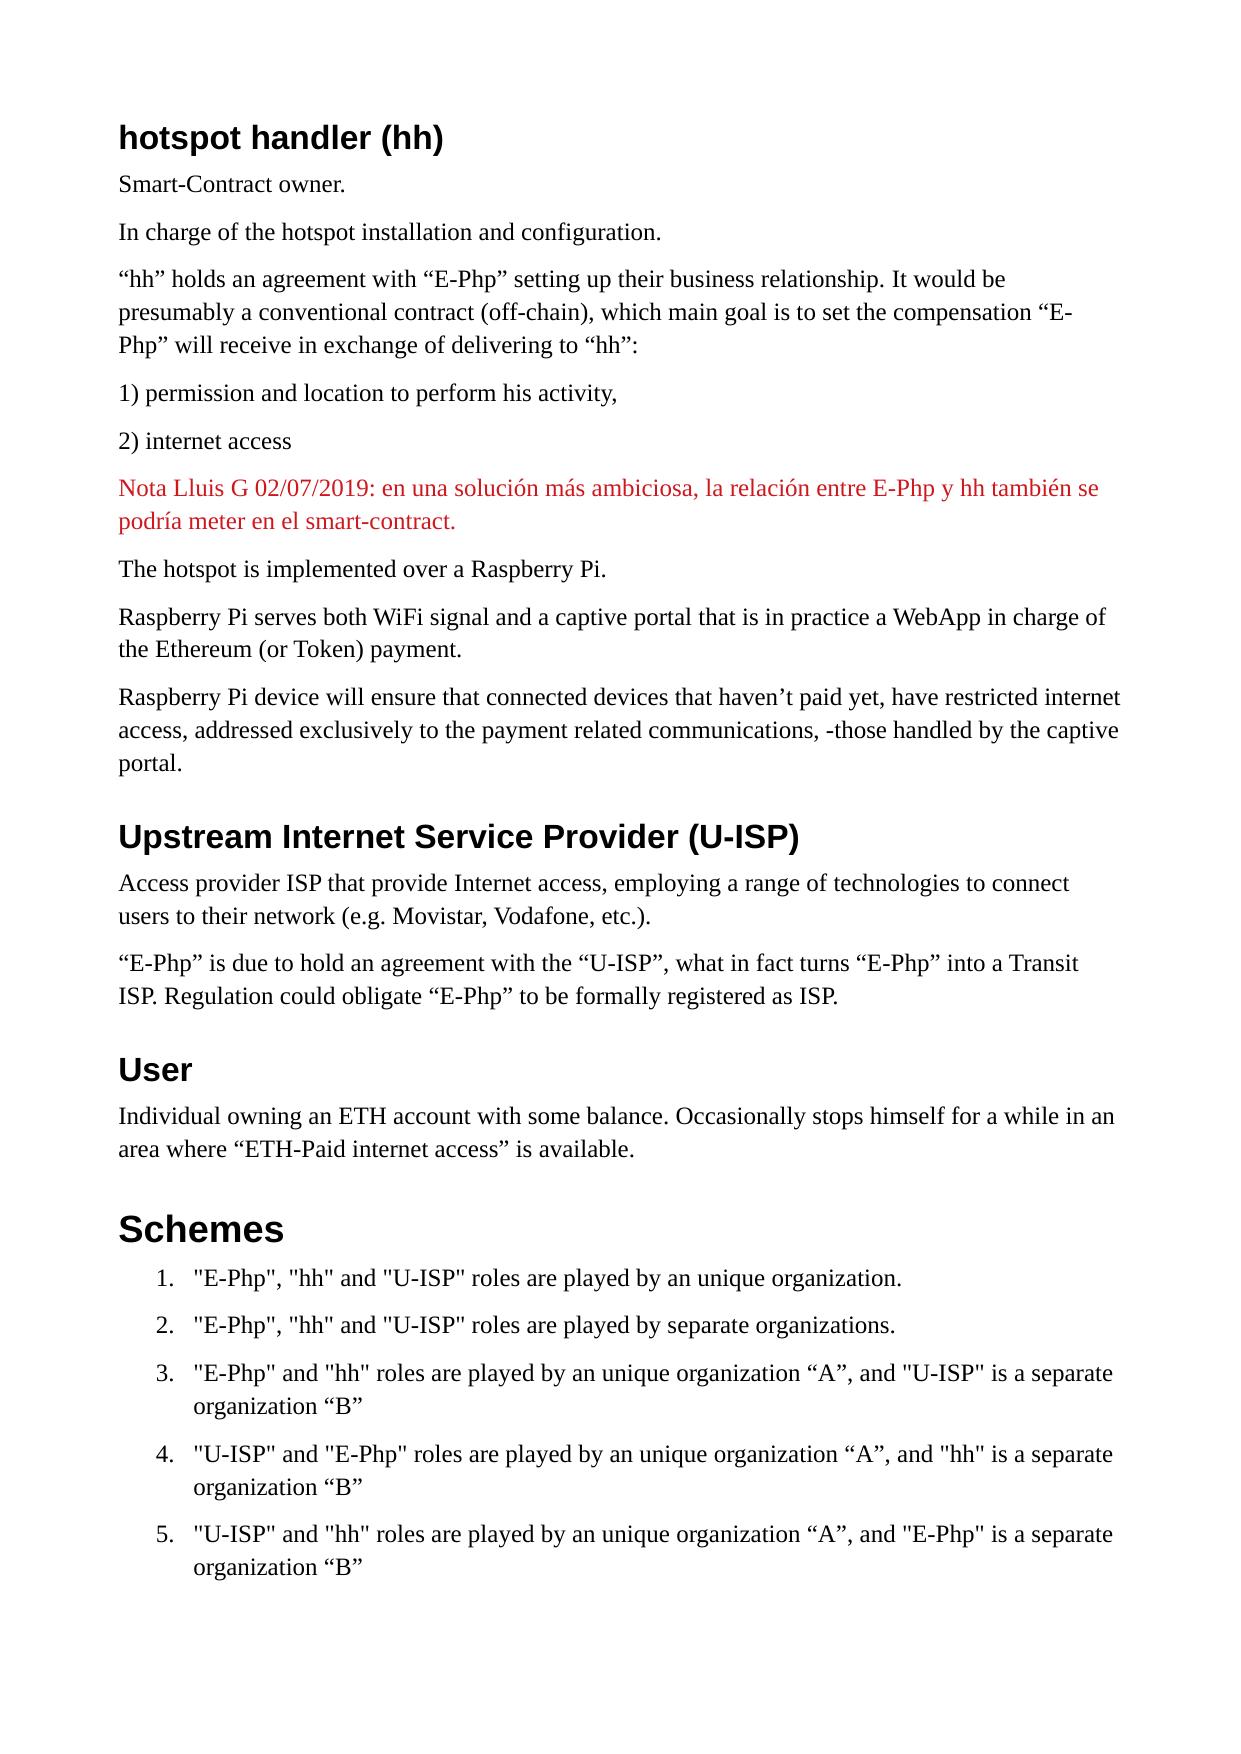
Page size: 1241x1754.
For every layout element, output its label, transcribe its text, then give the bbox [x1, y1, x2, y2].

text Nota Lluis G 02/07/2019: en una solución más ambiciosa, la relación entre E-Php y hh también se podría meter en el smart-contract. [118, 473, 1122, 535]
text The hotspot is implemented over a Raspberry Pi. [118, 554, 1122, 583]
subtitle hotspot handler (hh) [118, 118, 1122, 157]
list "E-Php", "hh" and "U-ISP" roles are played by separate organizations. [156, 1310, 1122, 1339]
text Individual owning an ETH account with some balance. Occasionally stops himself for a while in an area where “ETH-Paid internet access” is available. [118, 1101, 1122, 1163]
list "U-ISP" and "E-Php" roles are played by an unique organization “A”, and "hh" is a separate organization “B” [156, 1439, 1122, 1500]
subtitle Upstream Internet Service Provider (U-ISP) [118, 817, 1122, 855]
list "U-ISP" and "hh" roles are played by an unique organization “A”, and "E-Php" is a separate organization “B” [156, 1519, 1122, 1581]
text 1) permission and location to perform his activity, [118, 378, 1122, 407]
subtitle Schemes [118, 1207, 1122, 1250]
text “hh” holds an agreement with “E-Php” setting up their business relationship. It would be presumably a conventional contract (off-chain), which main goal is to set the compensation “E-Php” will receive in exchange of delivering to “hh”: [118, 264, 1122, 359]
text “E-Php” is due to hold an agreement with the “U-ISP”, what in fact turns “E-Php” into a Transit ISP. Regulation could obligate “E-Php” to be formally registered as ISP. [118, 948, 1122, 1010]
text Access provider ISP that provide Internet access, employing a range of technologies to connect users to their network (e.g. Movistar, Vodafone, etc.). [118, 868, 1122, 929]
subtitle User [118, 1050, 1122, 1088]
text 2) internet access [118, 426, 1122, 454]
list "E-Php", "hh" and "U-ISP" roles are played by an unique organization. [156, 1263, 1122, 1292]
text In charge of the hotspot installation and configuration. [118, 217, 1122, 246]
text Raspberry Pi serves both WiFi signal and a captive portal that is in practice a WebApp in charge of the Ethereum (or Token) payment. [118, 602, 1122, 663]
text Smart-Contract owner. [118, 169, 1122, 198]
text Raspberry Pi device will ensure that connected devices that haven’t paid yet, have restricted internet access, addressed exclusively to the payment related communications, -those handled by the captive portal. [118, 682, 1122, 777]
list "E-Php" and "hh" roles are played by an unique organization “A”, and "U-ISP" is a separate organization “B” [156, 1358, 1122, 1420]
